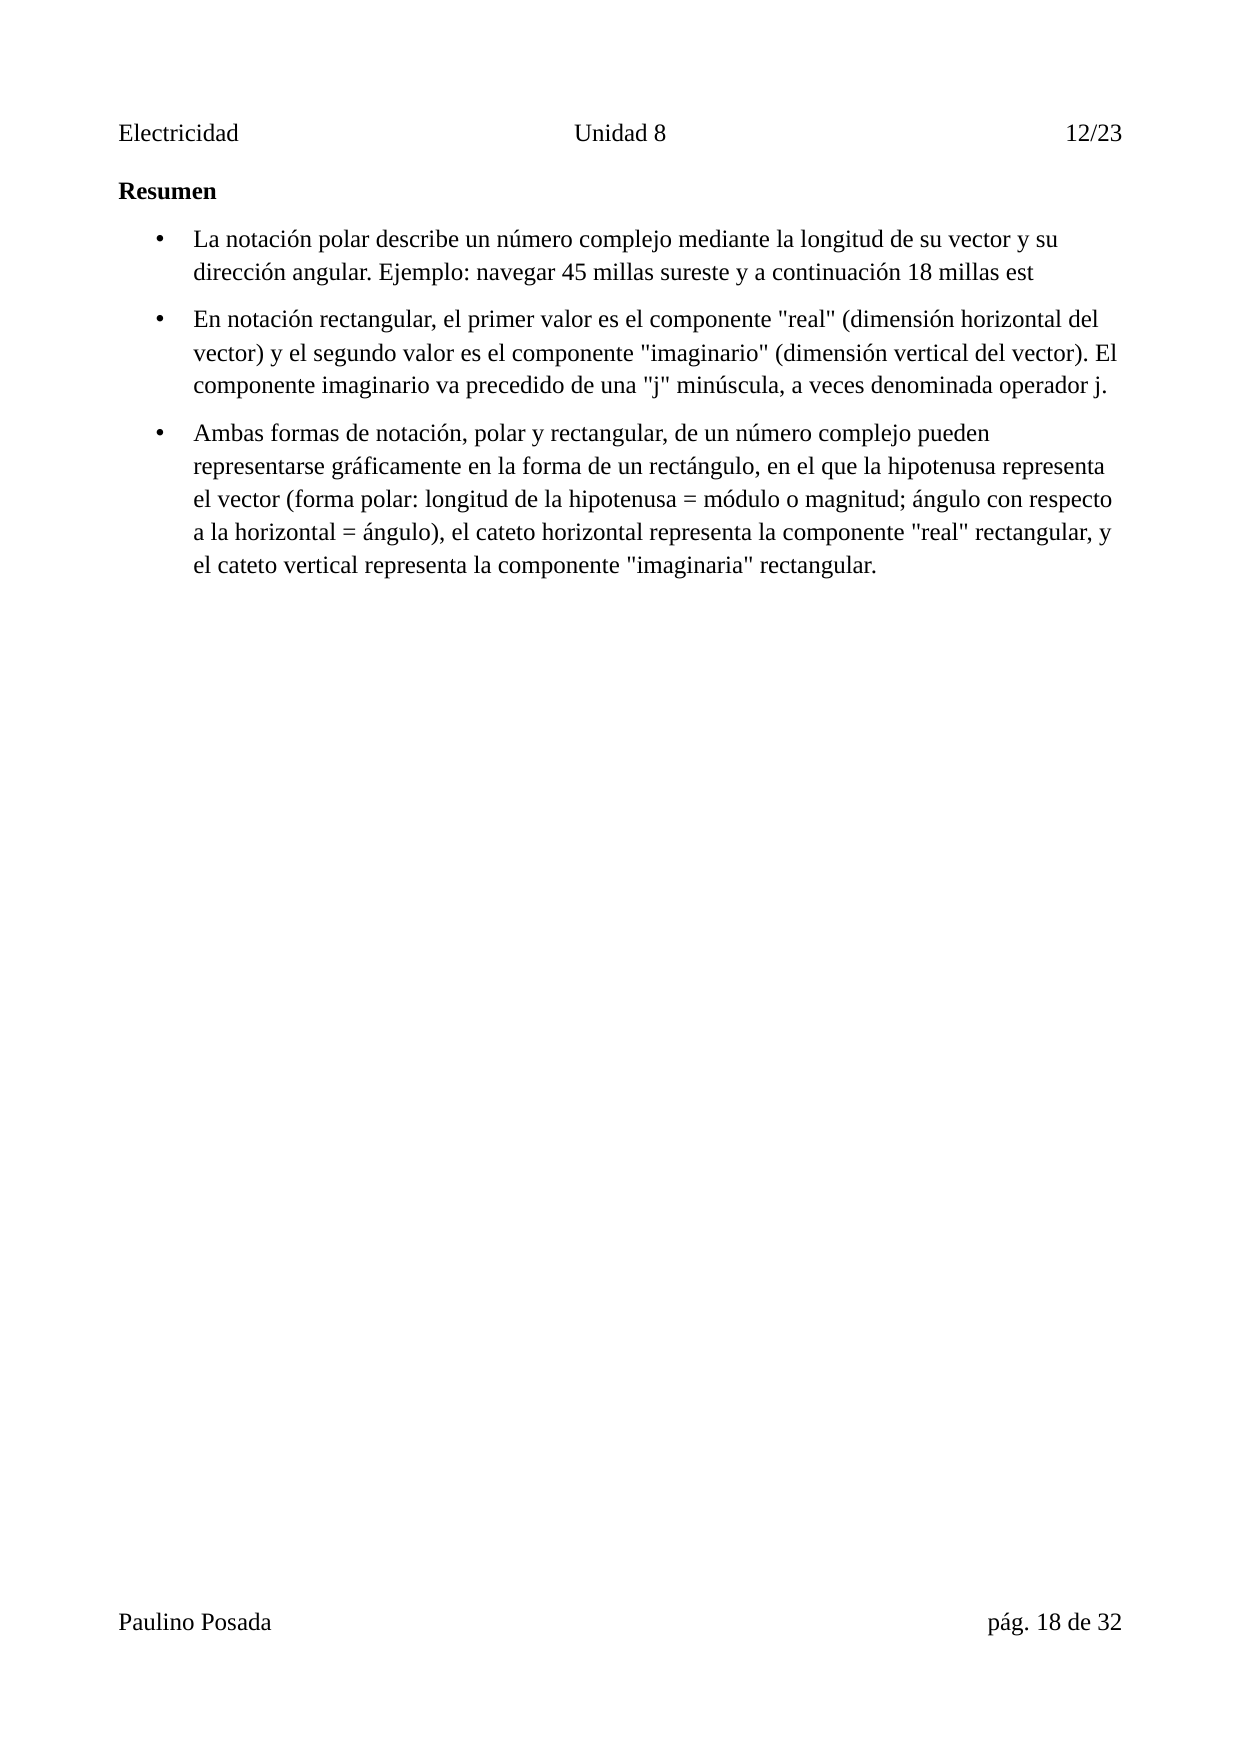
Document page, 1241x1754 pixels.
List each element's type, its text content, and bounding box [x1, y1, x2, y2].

text Resumen [118, 176, 1122, 205]
list Ambas formas de notación, polar y rectangular, de un número complejo pueden representarse gráficamente en la forma de un rectángulo, en el que la hipotenusa representa el vector (forma polar: longitud de la hipotenusa = módulo o magnitud; ángulo con respecto a la horizontal = ángulo), el cateto horizontal representa la componente "real" rectangular, y el cateto vertical representa la componente "imaginaria" rectangular. [156, 418, 1122, 579]
list La notación polar describe un número complejo mediante la longitud de su vector y su dirección angular. Ejemplo: navegar 45 millas sureste y a continuación 18 millas est [156, 224, 1122, 286]
list En notación rectangular, el primer valor es el componente "real" (dimensión horizontal del vector) y el segundo valor es el componente "imaginario" (dimensión vertical del vector). El componente imaginario va precedido de una "j" minúscula, a veces denominada operador j. [156, 304, 1122, 399]
